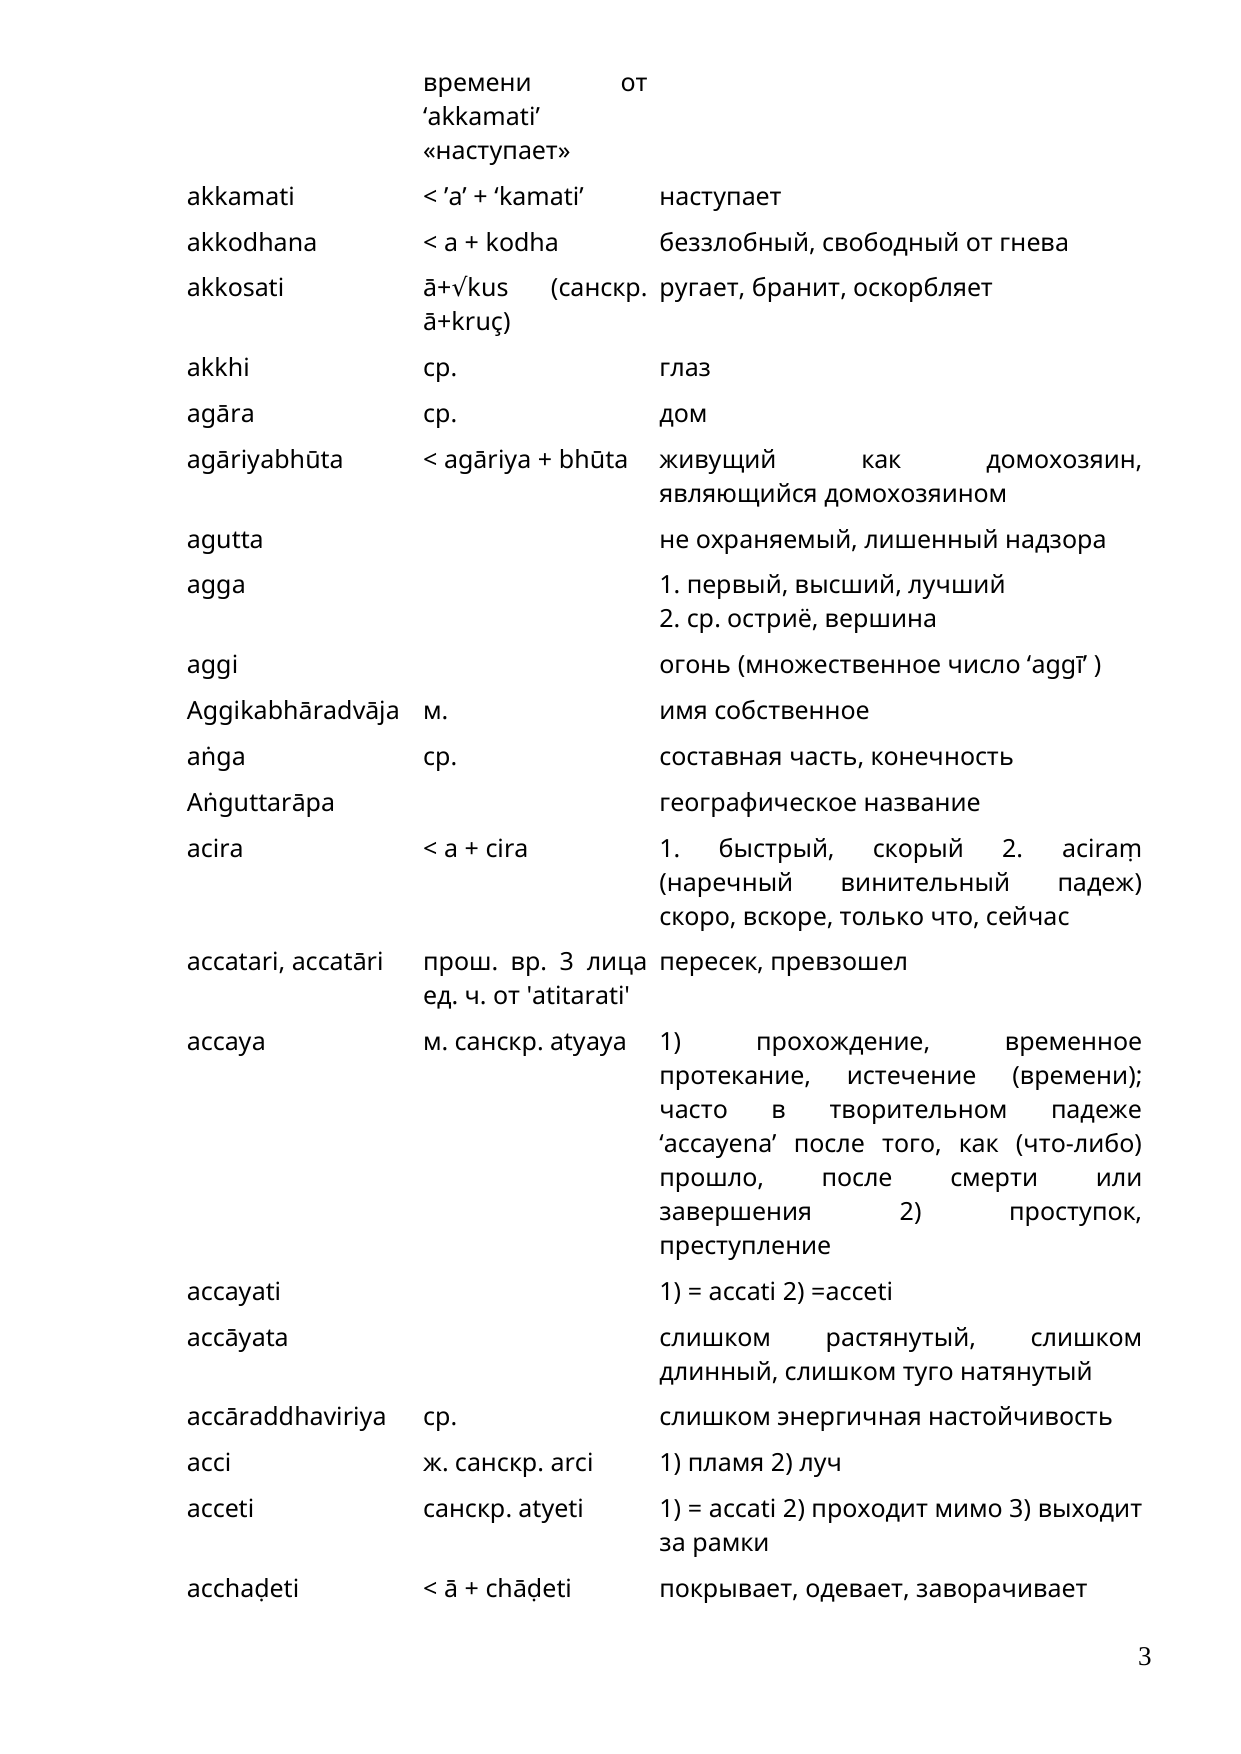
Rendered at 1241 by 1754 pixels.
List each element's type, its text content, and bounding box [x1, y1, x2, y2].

table_cell < agāriya + bhūta [417, 436, 653, 516]
table_cell agāriyabhūta [181, 436, 417, 516]
table_cell санскр. atyeti [417, 1485, 653, 1565]
table_cell слишком растянутый, слишком длинный, слишком туго натянутый [653, 1314, 1148, 1393]
table_cell ср. [417, 733, 653, 779]
table_cell м. [417, 687, 653, 733]
table_cell 1) прохождение, временное протекание, истечение (времени); часто в творительном падеже ‘accayena’ после того, как (что-либо) прошло, после смерти или завершения 2) проступок, преступление [653, 1018, 1148, 1268]
table_cell < ’a’ + ‘kamati’ [417, 173, 653, 219]
table_cell глаз [653, 344, 1148, 390]
table_cell м. санскр. atyaya [417, 1018, 653, 1268]
table_cell akkamati [181, 173, 417, 219]
table_cell < a + cira [417, 825, 653, 938]
table_cell [653, 59, 1148, 173]
table_cell [181, 59, 417, 173]
table_cell дом [653, 390, 1148, 436]
table_cell [417, 516, 653, 562]
table_cell acchaḍeti [181, 1565, 417, 1611]
table_cell беззлобный, свободный от гнева [653, 219, 1148, 264]
table_cell [417, 779, 653, 825]
table_cell ж. санскр. arci [417, 1439, 653, 1485]
table_cell akkodhana [181, 219, 417, 264]
table_cell покрывает, одевает, заворачивает [653, 1565, 1148, 1611]
table_cell географическое название [653, 779, 1148, 825]
table_cell 1) = accati 2) =acceti [653, 1268, 1148, 1314]
table_cell 1) пламя 2) луч [653, 1439, 1148, 1485]
table_cell живущий как домохозяин, являющийся домохозяином [653, 436, 1148, 516]
table_cell прош. вр. 3 лица ед. ч. от 'atitarati' [417, 939, 653, 1018]
table_cell ср. [417, 344, 653, 390]
table_cell agutta [181, 516, 417, 562]
table_cell ругает, бранит, оскорбляет [653, 265, 1148, 344]
table_cell accāraddhaviriya [181, 1394, 417, 1439]
table_cell aṅga [181, 733, 417, 779]
table_cell [417, 562, 653, 641]
table_cell не охраняемый, лишенный надзора [653, 516, 1148, 562]
table_cell akkhi [181, 344, 417, 390]
table_cell слишком энергичная настойчивость [653, 1394, 1148, 1439]
table_cell ā+√kus (санскр. ā+kruç) [417, 265, 653, 344]
table_cell aggi [181, 641, 417, 687]
table_cell [417, 1314, 653, 1393]
table_cell ср. [417, 390, 653, 436]
table_cell acira [181, 825, 417, 938]
table_cell akkosati [181, 265, 417, 344]
table_cell Aggikabhāradvāja [181, 687, 417, 733]
table_cell 1) = accati 2) проходит мимо 3) выходит за рамки [653, 1485, 1148, 1565]
table_cell accaya [181, 1018, 417, 1268]
table_cell ср. [417, 1394, 653, 1439]
table_cell agāra [181, 390, 417, 436]
table_cell пересек, превзошел [653, 939, 1148, 1018]
table_cell agga [181, 562, 417, 641]
table_cell составная часть, конечность [653, 733, 1148, 779]
table_cell accatari, accatāri [181, 939, 417, 1018]
table_cell < a + kodha [417, 219, 653, 264]
table_cell 1. первый, высший, лучший 2. ср. остриё, вершина [653, 562, 1148, 641]
table_cell acceti [181, 1485, 417, 1565]
table_cell Aṅguttarāpa [181, 779, 417, 825]
table_cell < ā + chāḍeti [417, 1565, 653, 1611]
table_cell наступает [653, 173, 1148, 219]
table_cell времени от ‘akkamati’ «наступает» [417, 59, 653, 173]
table_cell accayati [181, 1268, 417, 1314]
table_cell acci [181, 1439, 417, 1485]
table_cell [417, 641, 653, 687]
table_cell accāyata [181, 1314, 417, 1393]
table_cell [417, 1268, 653, 1314]
table_cell 1. быстрый, скорый 2. aciraṃ (наречный винительный падеж) скоро, вскоре, только что, сейчас [653, 825, 1148, 938]
table_cell огонь (множественное число ‘aggī’ ) [653, 641, 1148, 687]
table_cell имя собственное [653, 687, 1148, 733]
